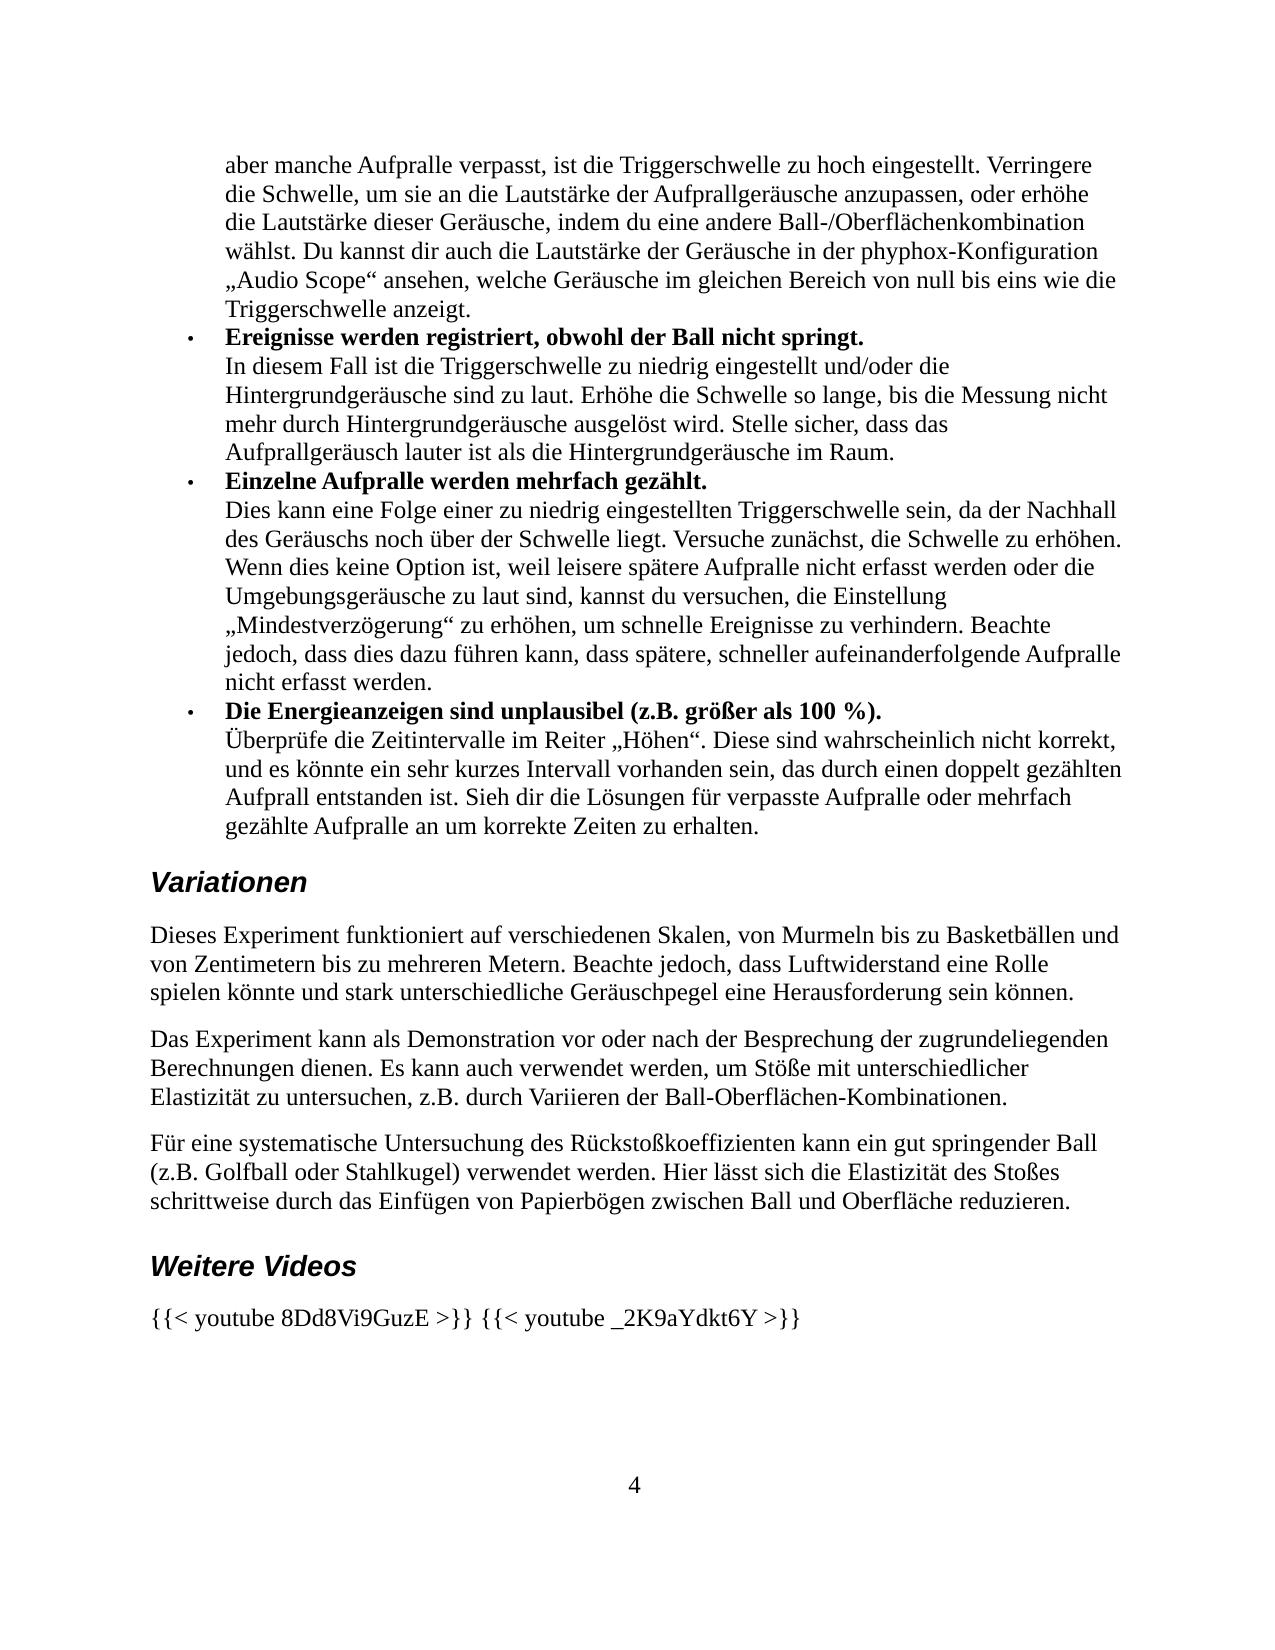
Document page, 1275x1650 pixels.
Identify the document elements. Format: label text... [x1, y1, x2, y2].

subtitle Weitere Videos [150, 1248, 1125, 1282]
list Ereignisse werden registriert, obwohl der Ball nicht springt. In diesem Fall ist die Triggerschwelle zu niedrig eingestellt und/oder die Hintergrundgeräusche sind zu laut. Erhöhe die Schwelle so lange, bis die Messung nicht mehr durch Hintergrundgeräusche ausgelöst wird. Stelle sicher, dass das Aufprallgeräusch lauter ist als die Hintergrundgeräusche im Raum. [187, 322, 1125, 466]
subtitle Variationen [150, 865, 1125, 898]
text Für eine systematische Untersuchung des Rückstoßkoeffizienten kann ein gut springender Ball (z.B. Golfball oder Stahlkugel) verwendet werden. Hier lässt sich die Elastizität des Stoßes schrittweise durch das Einfügen von Papierbögen zwischen Ball und Oberfläche reduzieren. [150, 1128, 1125, 1214]
text Das Experiment kann als Demonstration vor oder nach der Besprechung der zugrundeliegenden Berechnungen dienen. Es kann auch verwendet werden, um Stöße mit unterschiedlicher Elastizität zu untersuchen, z.B. durch Variieren der Ball-Oberflächen-Kombinationen. [150, 1024, 1125, 1110]
list Einzelne Aufpralle werden mehrfach gezählt. Dies kann eine Folge einer zu niedrig eingestellten Triggerschwelle sein, da der Nachhall des Geräuschs noch über der Schwelle liegt. Versuche zunächst, die Schwelle zu erhöhen. Wenn dies keine Option ist, weil leisere spätere Aufpralle nicht erfasst werden oder die Umgebungsgeräusche zu laut sind, kannst du versuchen, die Einstellung „Mindestverzögerung“ zu erhöhen, um schnelle Ereignisse zu verhindern. Beachte jedoch, dass dies dazu führen kann, dass spätere, schneller aufeinanderfolgende Aufpralle nicht erfasst werden. [187, 466, 1125, 696]
list aber manche Aufpralle verpasst, ist die Triggerschwelle zu hoch eingestellt. Verringere die Schwelle, um sie an die Lautstärke der Aufprallgeräusche anzupassen, oder erhöhe die Lautstärke dieser Geräusche, indem du eine andere Ball-/Oberflächenkombination wählst. Du kannst dir auch die Lautstärke der Geräusche in der phyphox-Konfiguration „Audio Scope“ ansehen, welche Geräusche im gleichen Bereich von null bis eins wie die Triggerschwelle anzeigt. [187, 150, 1125, 322]
list Die Energieanzeigen sind unplausibel (z.B. größer als 100 %). Überprüfe die Zeitintervalle im Reiter „Höhen“. Diese sind wahrscheinlich nicht korrekt, und es könnte ein sehr kurzes Intervall vorhanden sein, das durch einen doppelt gezählten Aufprall entstanden ist. Sieh dir die Lösungen für verpasste Aufpralle oder mehrfach gezählte Aufpralle an um korrekte Zeiten zu erhalten. [187, 696, 1125, 840]
text Dieses Experiment funktioniert auf verschiedenen Skalen, von Murmeln bis zu Basketbällen und von Zentimetern bis zu mehreren Metern. Beachte jedoch, dass Luftwiderstand eine Rolle spielen könnte und stark unterschiedliche Geräuschpegel eine Herausforderung sein können. [150, 920, 1125, 1006]
text {{< youtube 8Dd8Vi9GuzE >}} {{< youtube _2K9aYdkt6Y >}} [150, 1303, 1125, 1332]
